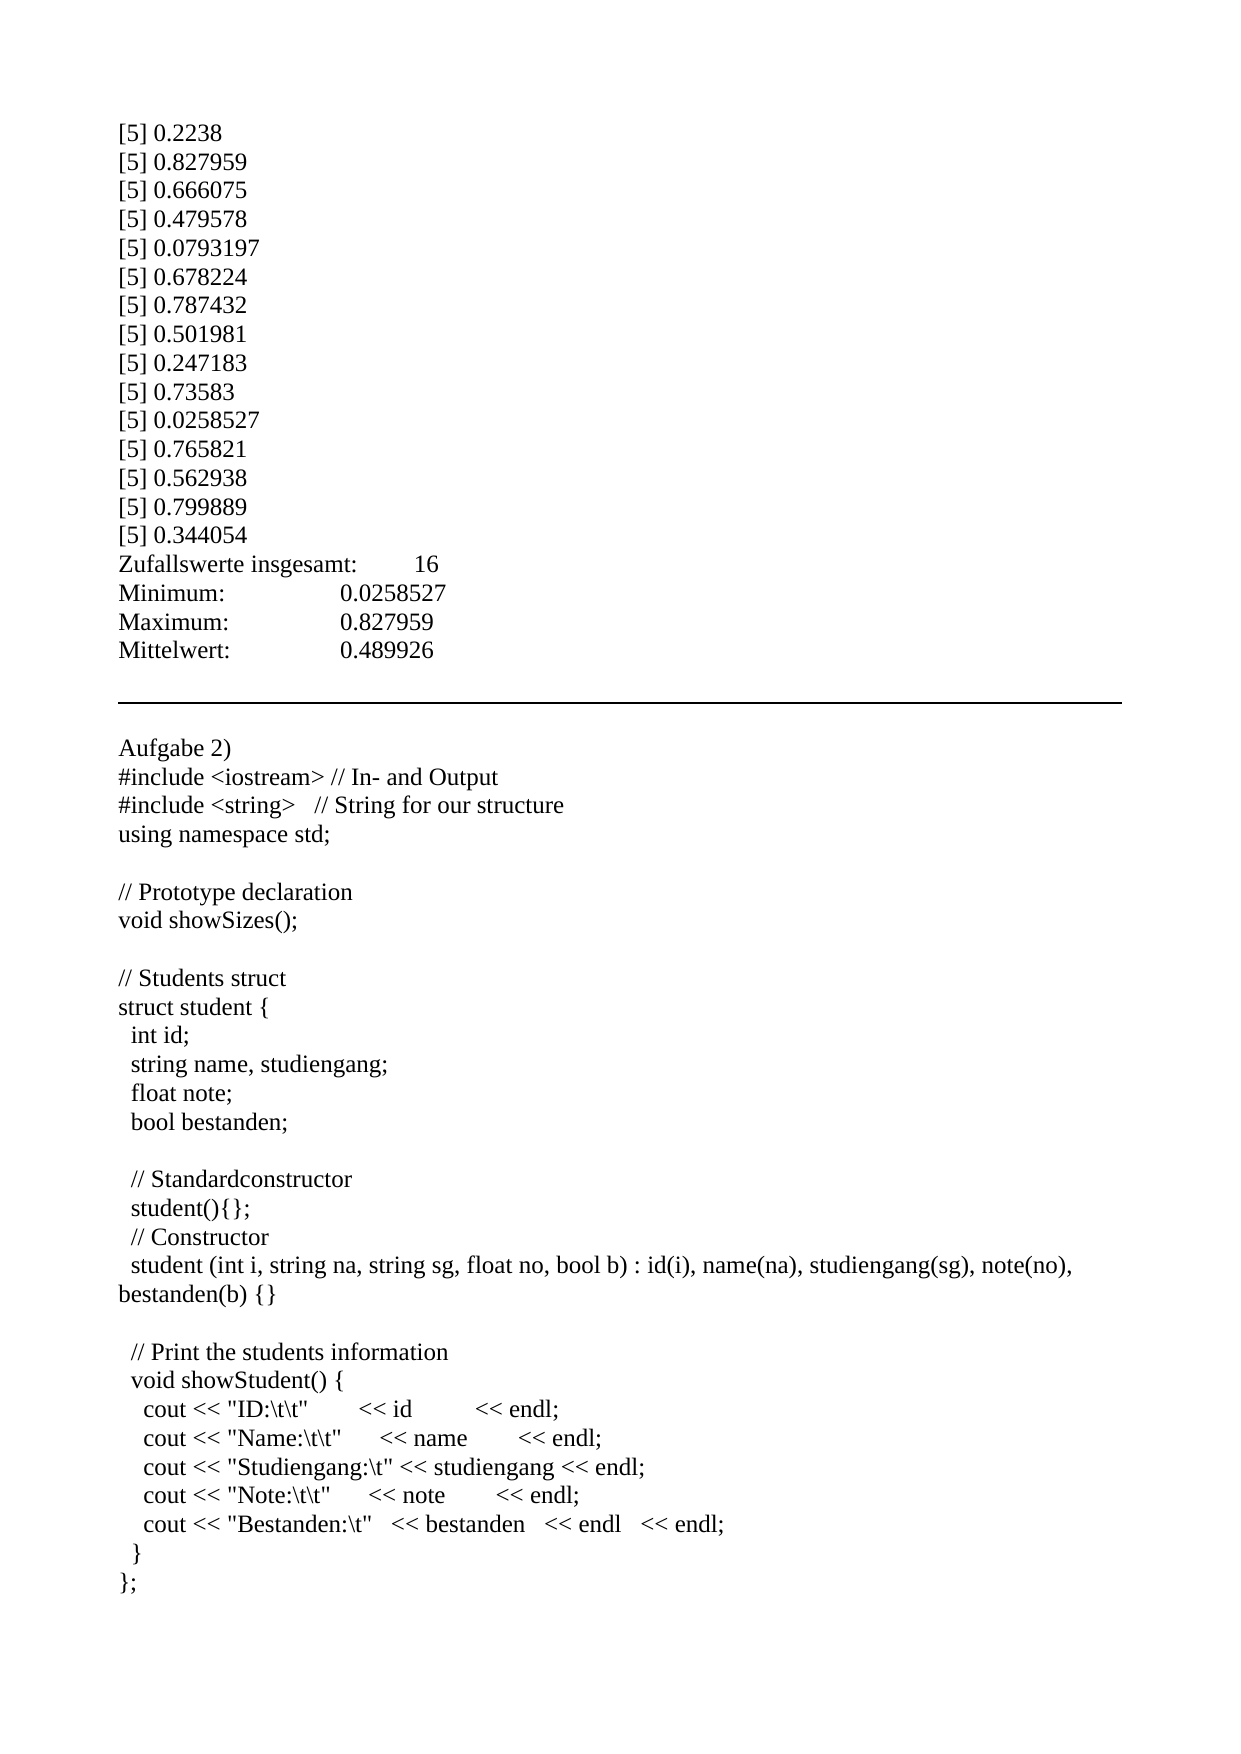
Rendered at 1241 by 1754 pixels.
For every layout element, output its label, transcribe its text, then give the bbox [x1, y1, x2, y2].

text [5] 0.562938 [118, 463, 1122, 492]
text cout << "ID:\t\t" << id << endl; [118, 1394, 1122, 1423]
text Minimum: 0.0258527 [118, 578, 1122, 607]
text float note; [118, 1078, 1122, 1107]
text cout << "Bestanden:\t" << bestanden << endl << endl; [118, 1509, 1122, 1538]
text cout << "Name:\t\t" << name << endl; [118, 1423, 1122, 1452]
text [5] 0.0793197 [118, 233, 1122, 262]
text }; [118, 1567, 1122, 1595]
text // Students struct [118, 963, 1122, 992]
text [5] 0.2238 [118, 118, 1122, 147]
text [5] 0.765821 [118, 434, 1122, 463]
text string name, studiengang; [118, 1049, 1122, 1078]
text struct student { [118, 992, 1122, 1020]
text #include <iostream> // In- and Output [118, 762, 1122, 790]
text [5] 0.501981 [118, 319, 1122, 348]
text bool bestanden; [118, 1107, 1122, 1135]
text [5] 0.827959 [118, 147, 1122, 176]
text // Prototype declaration [118, 877, 1122, 905]
text Mittelwert: 0.489926 [118, 636, 1122, 664]
text [5] 0.666075 [118, 176, 1122, 204]
text using namespace std; [118, 819, 1122, 848]
text #include <string> // String for our structure [118, 790, 1122, 819]
text int id; [118, 1020, 1122, 1049]
text [5] 0.678224 [118, 262, 1122, 291]
text [5] 0.247183 [118, 348, 1122, 377]
text [5] 0.0258527 [118, 406, 1122, 434]
text Aufgabe 2) [118, 733, 1122, 762]
text [5] 0.479578 [118, 204, 1122, 233]
text // Print the students information [118, 1337, 1122, 1365]
text [5] 0.787432 [118, 291, 1122, 319]
text void showStudent() { [118, 1365, 1122, 1394]
text cout << "Studiengang:\t" << studiengang << endl; [118, 1452, 1122, 1480]
text [5] 0.73583 [118, 377, 1122, 406]
text student(){}; [118, 1193, 1122, 1222]
text void showSizes(); [118, 905, 1122, 934]
text } [118, 1538, 1122, 1567]
text student (int i, string na, string sg, float no, bool b) : id(i), name(na), studiengang(sg), note(no), bestanden(b) {} [118, 1250, 1122, 1308]
text // Standardconstructor [118, 1164, 1122, 1193]
text Zufallswerte insgesamt: 16 [118, 549, 1122, 578]
text [5] 0.344054 [118, 521, 1122, 549]
text // Constructor [118, 1222, 1122, 1250]
text Maximum: 0.827959 [118, 607, 1122, 636]
text cout << "Note:\t\t" << note << endl; [118, 1480, 1122, 1509]
text [5] 0.799889 [118, 492, 1122, 521]
